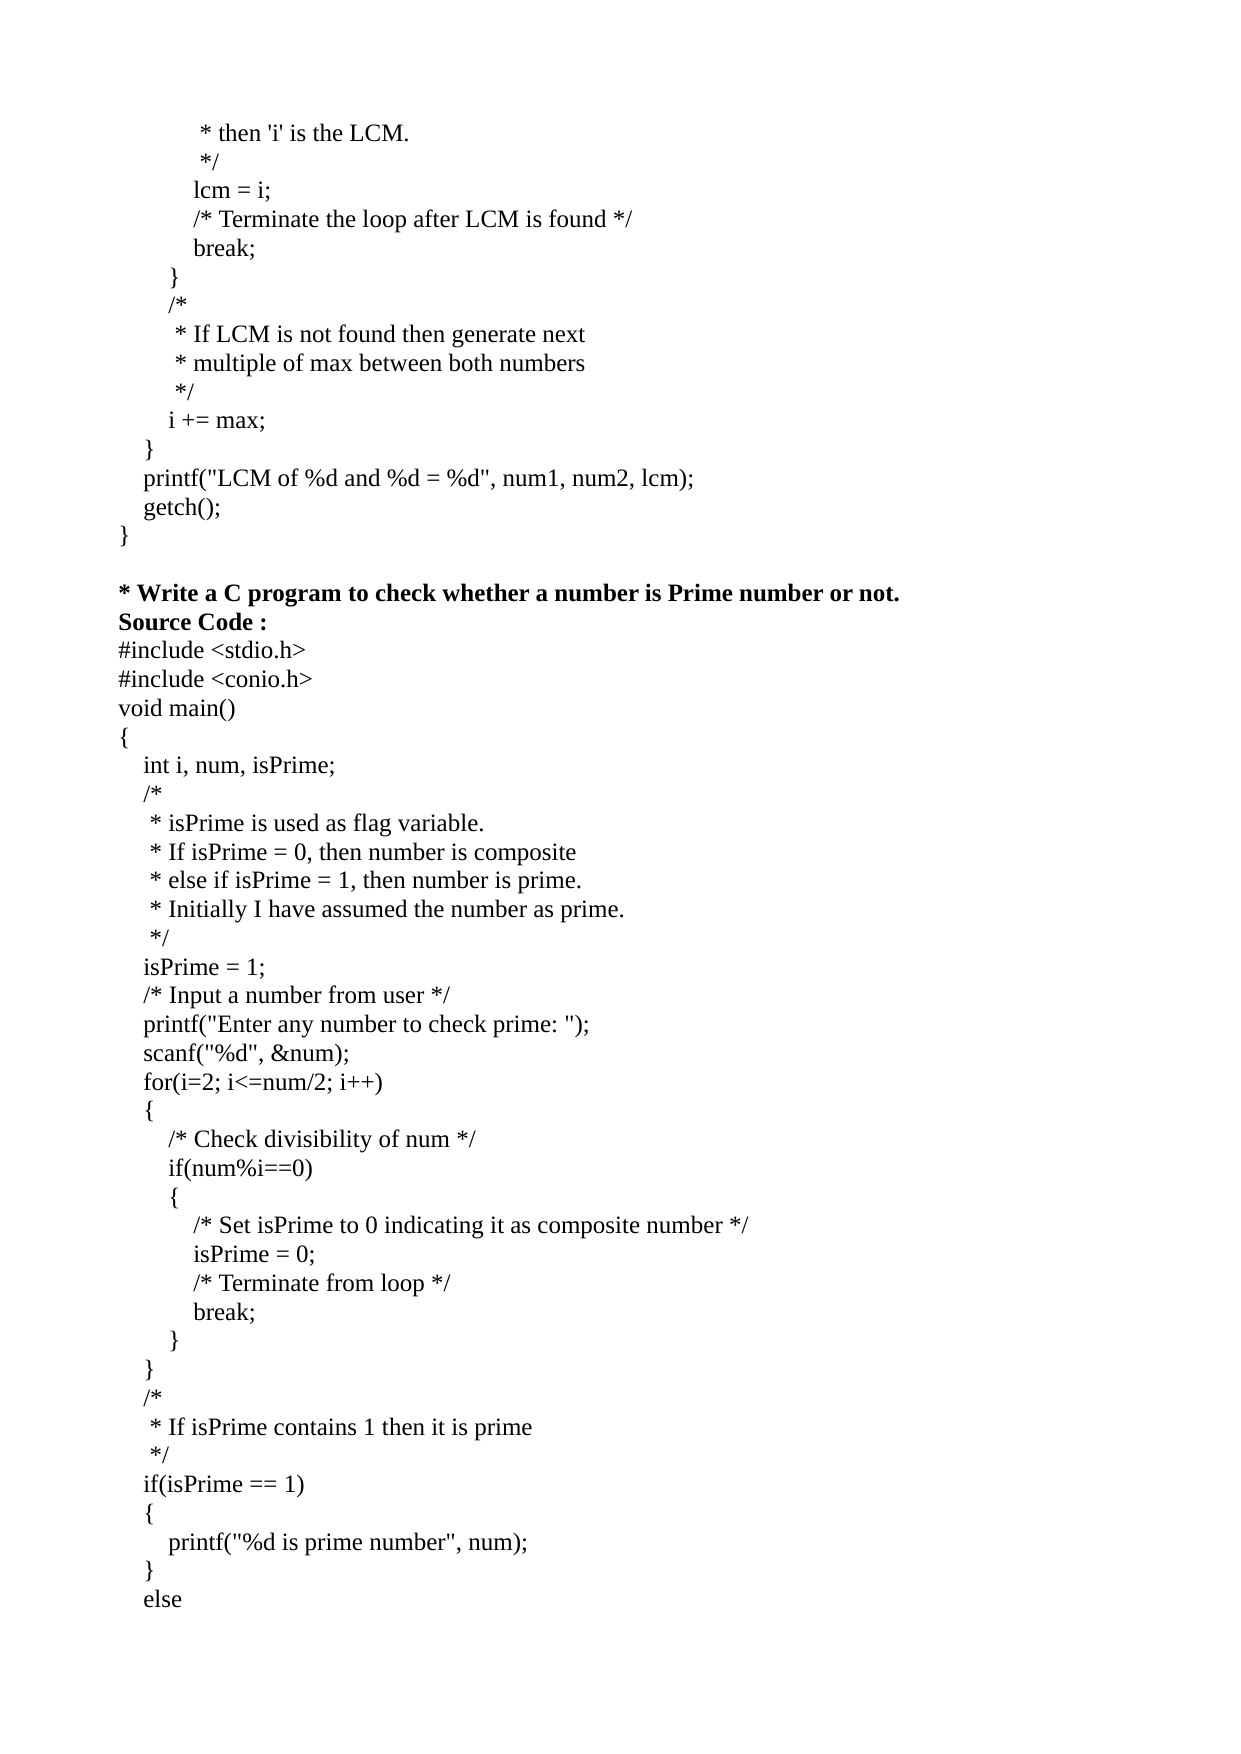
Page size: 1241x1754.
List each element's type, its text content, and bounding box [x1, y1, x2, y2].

text } [118, 1556, 1122, 1584]
text */ [118, 923, 1122, 952]
text { [118, 1096, 1122, 1124]
text i += max; [118, 406, 1122, 434]
text * else if isPrime = 1, then number is prime. [118, 866, 1122, 894]
text void main() [118, 693, 1122, 722]
text * then 'i' is the LCM. [118, 118, 1122, 147]
text /* Terminate the loop after LCM is found */ [118, 204, 1122, 233]
text isPrime = 1; [118, 952, 1122, 981]
text lcm = i; [118, 176, 1122, 204]
text Source Code : [118, 607, 1122, 636]
text else [118, 1584, 1122, 1613]
text if(isPrime == 1) [118, 1469, 1122, 1498]
text * If LCM is not found then generate next [118, 319, 1122, 348]
text } [118, 1354, 1122, 1383]
text */ [118, 377, 1122, 406]
text } [118, 1326, 1122, 1354]
text scanf("%d", &num); [118, 1038, 1122, 1067]
text #include <stdio.h> [118, 636, 1122, 664]
text #include <conio.h> [118, 664, 1122, 693]
text { [118, 722, 1122, 751]
text { [118, 1498, 1122, 1527]
text * If isPrime contains 1 then it is prime [118, 1412, 1122, 1441]
text printf("%d is prime number", num); [118, 1527, 1122, 1556]
text /* [118, 779, 1122, 808]
text printf("Enter any number to check prime: "); [118, 1009, 1122, 1038]
text * Initially I have assumed the number as prime. [118, 894, 1122, 923]
text * multiple of max between both numbers [118, 348, 1122, 377]
text } [118, 434, 1122, 463]
text */ [118, 1441, 1122, 1469]
text getch(); [118, 492, 1122, 521]
text } [118, 262, 1122, 291]
text /* [118, 1383, 1122, 1412]
text if(num%i==0) [118, 1153, 1122, 1182]
text */ [118, 147, 1122, 176]
text for(i=2; i<=num/2; i++) [118, 1067, 1122, 1096]
text { [118, 1182, 1122, 1211]
text /* Check divisibility of num */ [118, 1124, 1122, 1153]
text /* Terminate from loop */ [118, 1268, 1122, 1297]
text break; [118, 1297, 1122, 1326]
text isPrime = 0; [118, 1239, 1122, 1268]
text } [118, 521, 1122, 549]
text * Write a C program to check whether a number is Prime number or not. [118, 578, 1122, 607]
text * isPrime is used as flag variable. [118, 808, 1122, 837]
text /* Set isPrime to 0 indicating it as composite number */ [118, 1211, 1122, 1239]
text * If isPrime = 0, then number is composite [118, 837, 1122, 866]
text break; [118, 233, 1122, 262]
text int i, num, isPrime; [118, 751, 1122, 779]
text /* [118, 291, 1122, 319]
text printf("LCM of %d and %d = %d", num1, num2, lcm); [118, 463, 1122, 492]
text /* Input a number from user */ [118, 981, 1122, 1009]
